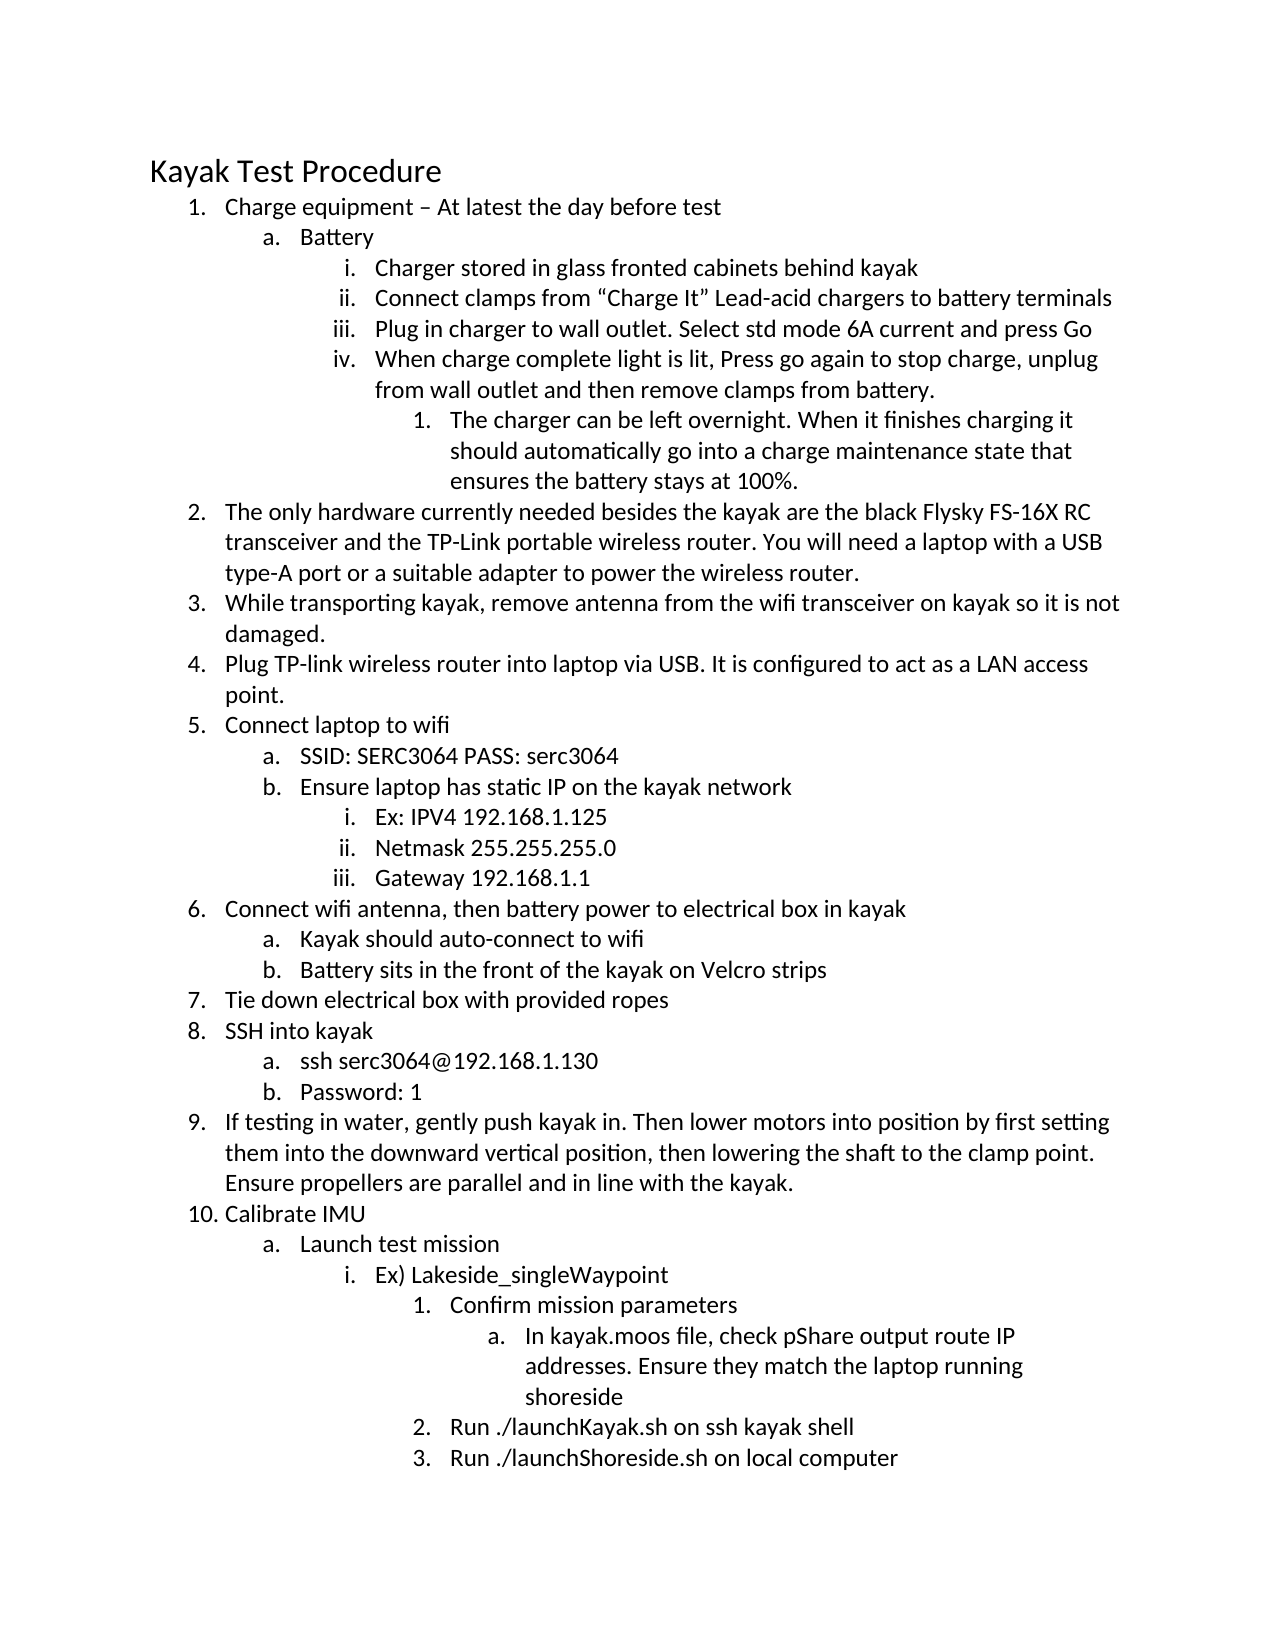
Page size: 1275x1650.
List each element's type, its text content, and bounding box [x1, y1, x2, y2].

text Kayak Test Procedure [150, 150, 1125, 191]
list Run ./launchShoreside.sh on local computer [412, 1442, 1125, 1473]
list When charge complete light is lit, Press go again to stop charge, unplug from wall outlet and then remove clamps from battery. [356, 343, 1125, 404]
list While transporting kayak, remove antenna from the wifi transceiver on kayak so it is not damaged. [187, 587, 1125, 648]
list Connect laptop to wifi [187, 709, 1125, 740]
list Plug in charger to wall outlet. Select std mode 6A current and press Go [356, 313, 1125, 343]
list Gateway 192.168.1.1 [356, 862, 1125, 893]
list The only hardware currently needed besides the kayak are the black Flysky FS-16X RC transceiver and the TP-Link portable wireless router. You will need a laptop with a USB type-A port or a suitable adapter to power the wireless router. [187, 496, 1125, 587]
list Run ./launchKayak.sh on ssh kayak shell [412, 1412, 1125, 1442]
list The charger can be left overnight. When it finishes charging it should automatically go into a charge maintenance state that ensures the battery stays at 100%. [412, 404, 1125, 496]
list Connect wifi antenna, then battery power to electrical box in kayak [187, 893, 1125, 923]
list Charger stored in glass fronted cabinets behind kayak [356, 252, 1125, 282]
list Kayak should auto-connect to wifi [262, 923, 1125, 954]
list Ex) Lakeside_singleWaypoint [356, 1259, 1125, 1289]
list Netmask 255.255.255.0 [356, 832, 1125, 862]
list Plug TP-link wireless router into laptop via USB. It is configured to act as a LAN access point. [187, 648, 1125, 709]
list Charge equipment – At latest the day before test [187, 191, 1125, 221]
list Ensure laptop has static IP on the kayak network [262, 771, 1125, 801]
list Launch test mission [262, 1228, 1125, 1259]
list Calibrate IMU [187, 1198, 1125, 1228]
list SSID: SERC3064 PASS: serc3064 [262, 740, 1125, 771]
list If testing in water, gently push kayak in. Then lower motors into position by first setting them into the downward vertical position, then lowering the shaft to the clamp point. Ensure propellers are parallel and in line with the kayak. [187, 1106, 1125, 1198]
list Ex: IPV4 192.168.1.125 [356, 801, 1125, 832]
list Connect clamps from “Charge It” Lead-acid chargers to battery terminals [356, 282, 1125, 313]
list Password: 1 [262, 1076, 1125, 1106]
list Battery sits in the front of the kayak on Velcro strips [262, 954, 1125, 984]
list SSH into kayak [187, 1015, 1125, 1045]
list Confirm mission parameters [412, 1289, 1125, 1320]
list Battery [262, 221, 1125, 252]
list In kayak.moos file, check pShare output route IP addresses. Ensure they match the laptop running shoreside [487, 1320, 1125, 1412]
list ssh serc3064@192.168.1.130 [262, 1045, 1125, 1076]
list Tie down electrical box with provided ropes [187, 984, 1125, 1015]
